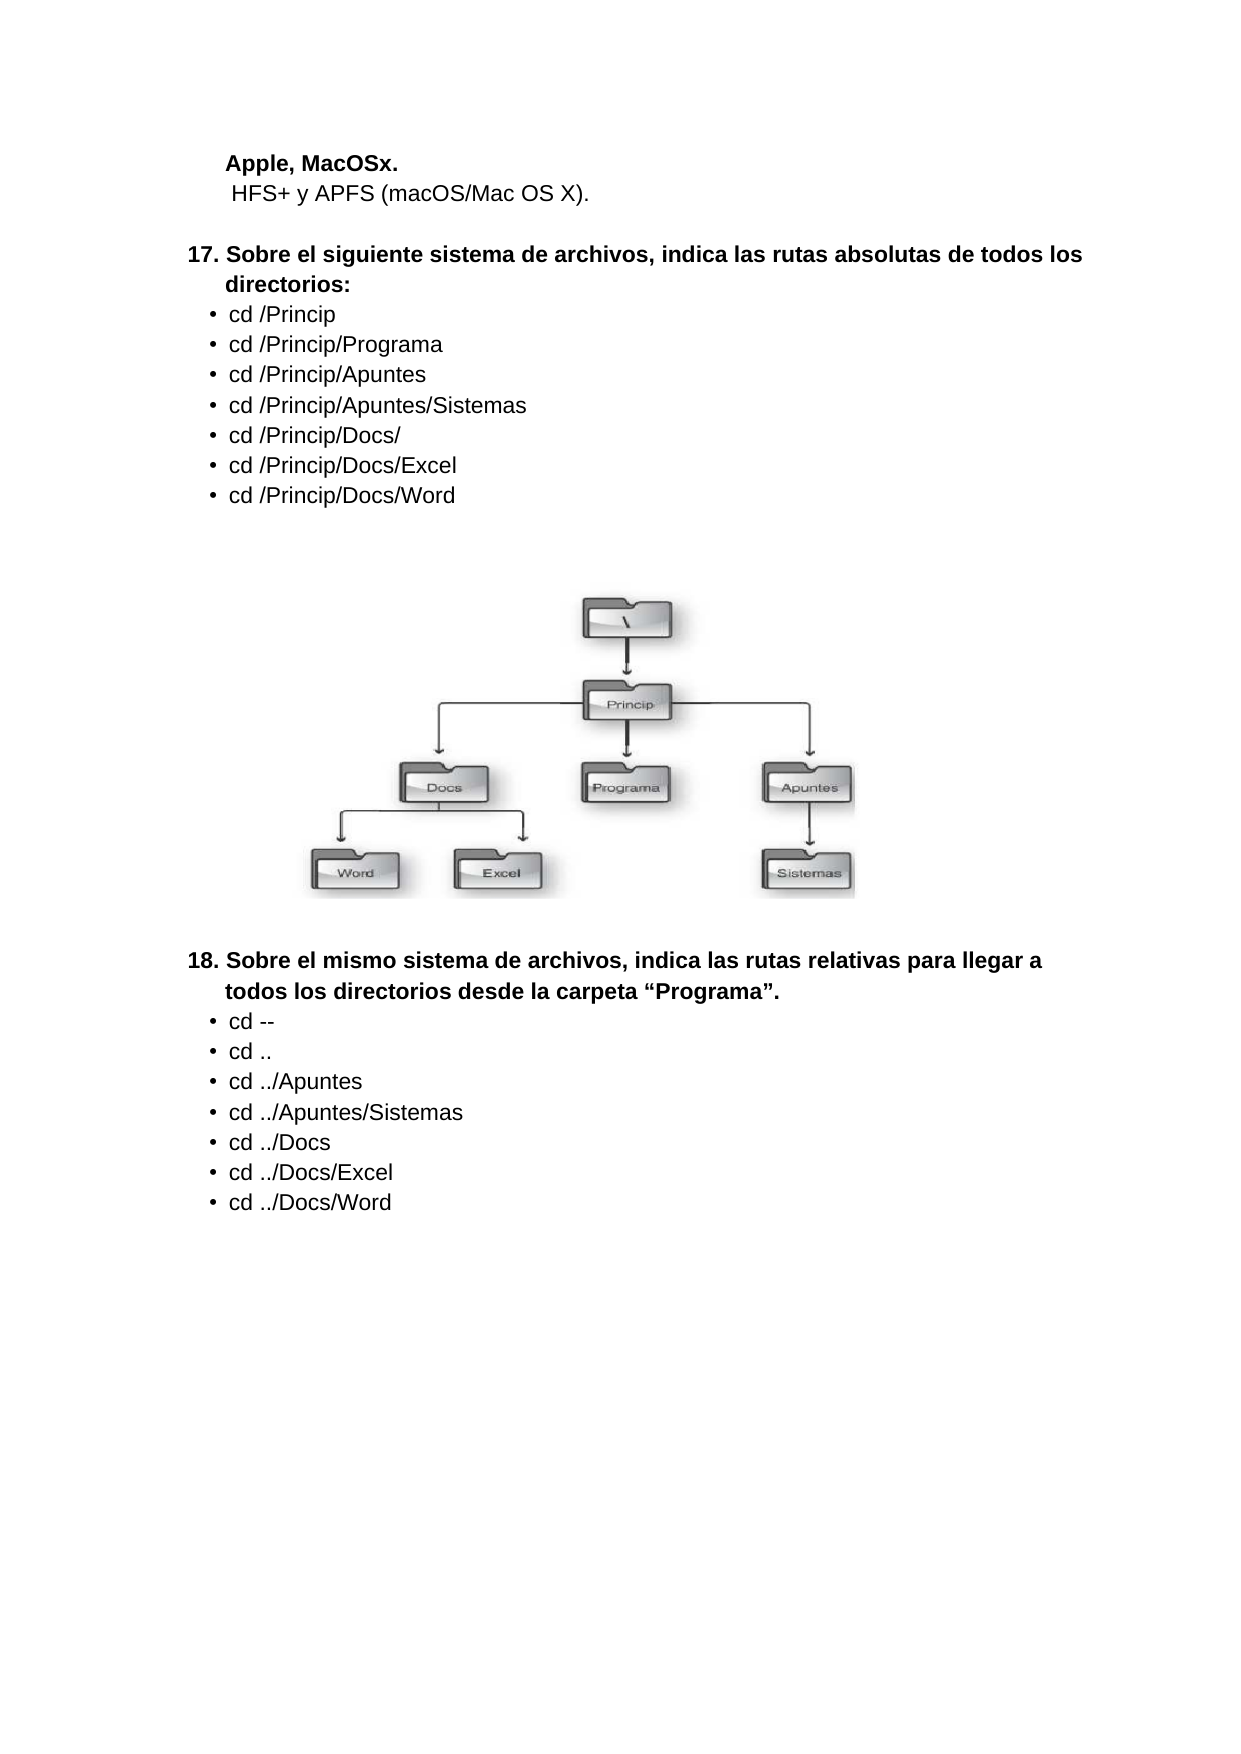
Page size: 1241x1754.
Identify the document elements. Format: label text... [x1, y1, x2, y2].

list cd -- [209, 1008, 1090, 1034]
list cd /Princip [209, 301, 1090, 327]
picture [241, 570, 966, 921]
list cd /Princip/Apuntes/Sistemas [209, 392, 1090, 418]
list cd ../Docs/Word [209, 1189, 1090, 1215]
list Apple, MacOSx. [187, 150, 1090, 176]
list cd /Princip/Apuntes [209, 361, 1090, 388]
list Sobre el siguiente sistema de archivos, indica las rutas absolutas de todos los directorios: [187, 241, 1090, 297]
list cd ../Apuntes/Sistemas [209, 1098, 1090, 1125]
list Sobre el mismo sistema de archivos, indica las rutas relativas para llegar a todos los directorios desde la carpeta “Programa”. [187, 543, 1090, 1004]
list cd /Princip/Docs/ [209, 422, 1090, 448]
list HFS+ y APFS (macOS/Mac OS X). [187, 180, 1090, 207]
list cd /Princip/Docs/Excel [209, 452, 1090, 478]
list cd /Princip/Programa [209, 331, 1090, 358]
list cd .. [209, 1038, 1090, 1064]
list cd /Princip/Docs/Word [209, 482, 1090, 509]
list cd ../Docs/Excel [209, 1159, 1090, 1185]
list cd ../Apuntes [209, 1068, 1090, 1094]
list cd ../Docs [209, 1129, 1090, 1155]
